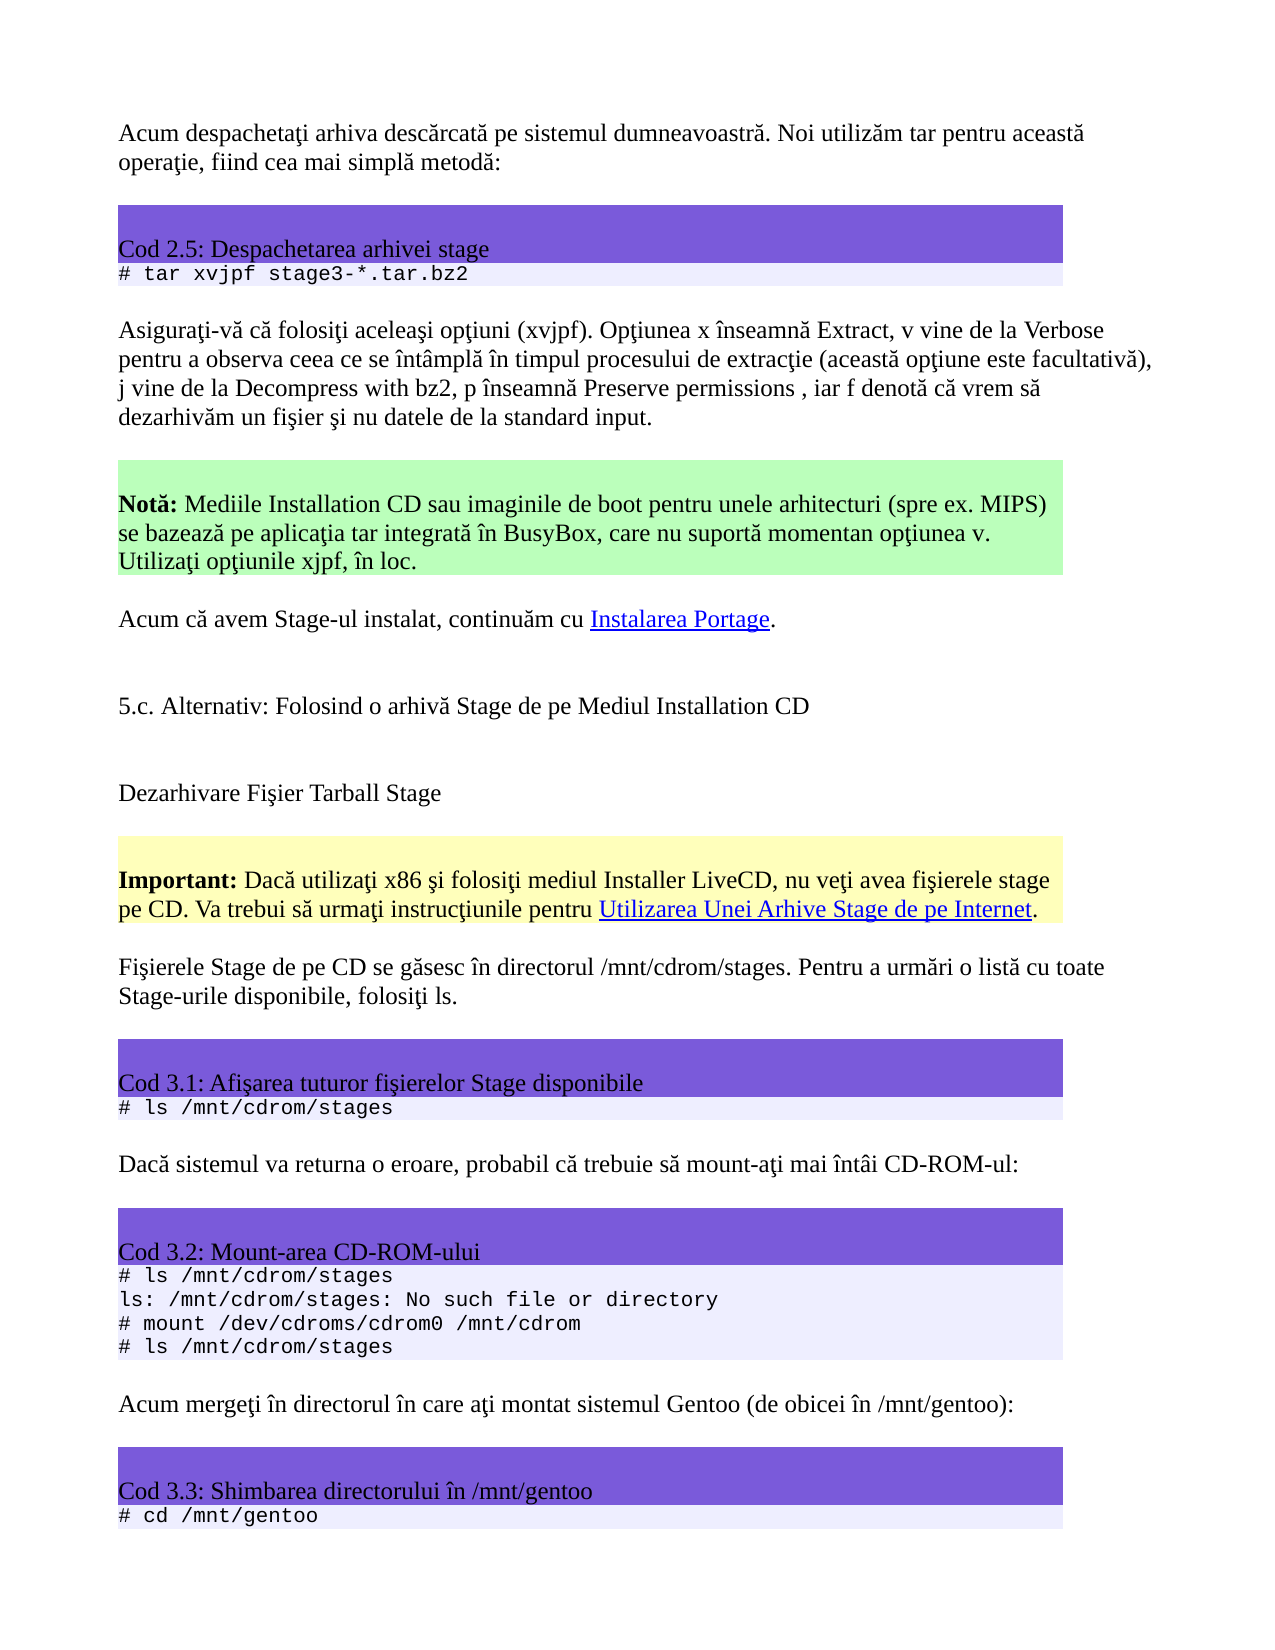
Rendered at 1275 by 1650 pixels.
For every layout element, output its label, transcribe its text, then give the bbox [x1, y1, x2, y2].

text Fişierele Stage de pe CD se găsesc în directorul /mnt/cdrom/stages. Pentru a urmări o listă cu toate Stage-urile disponibile, folosiţi ls. [118, 952, 1157, 1010]
table_header Cod 3.3: Shimbarea directorului în /mnt/gentoo [118, 1447, 1063, 1505]
table_cell # cd /mnt/gentoo [118, 1505, 1063, 1529]
text Asiguraţi-vă că folosiţi aceleaşi opţiuni (xvjpf). Opţiunea x înseamnă Extract, v vine de la Verbose pentru a observa ceea ce se întâmplă în timpul procesului de extracţie (această opţiune este facultativă), j vine de la Decompress with bz2, p înseamnă Preserve permissions , iar f denotă că vrem să dezarhivăm un fişier şi nu datele de la standard input. [118, 316, 1157, 431]
text Acum mergeţi în directorul în care aţi montat sistemul Gentoo (de obicei în /mnt/gentoo): [118, 1389, 1157, 1418]
text Acum despachetaţi arhiva descărcată pe sistemul dumneavoastră. Noi utilizăm tar pentru această operaţie, fiind cea mai simplă metodă: [118, 118, 1157, 176]
table_header Cod 3.1: Afişarea tuturor fişierelor Stage disponibile [118, 1039, 1063, 1097]
text Dezarhivare Fişier Tarball Stage [118, 778, 1157, 807]
text Dacă sistemul va returna o eroare, probabil că trebuie să mount-aţi mai întâi CD-ROM-ul: [118, 1149, 1157, 1178]
text Acum că avem Stage-ul instalat, continuăm cu Instalarea Portage. [118, 604, 1157, 633]
table_cell # ls /mnt/cdrom/stages ls: /mnt/cdrom/stages: No such file or directory # mount /dev/cdroms/cdrom0 /mnt/cdrom # ls /mnt/cdrom/stages [118, 1265, 1063, 1360]
table_header Important: Dacă utilizaţi x86 şi folosiţi mediul Installer LiveCD, nu veţi avea fişierele stage pe CD. Va trebui să urmaţi instrucţiunile pentru Utilizarea Unei Arhive Stage de pe Internet. [118, 836, 1063, 923]
table_header Cod 2.5: Despachetarea arhivei stage [118, 205, 1063, 263]
table_header Notă: Mediile Installation CD sau imaginile de boot pentru unele arhitecturi (spre ex. MIPS) se bazează pe aplicaţia tar integrată în BusyBox, care nu suportă momentan opţiunea v. Utilizaţi opţiunile xjpf, în loc. [118, 460, 1063, 575]
table_header Cod 3.2: Mount-area CD-ROM-ului [118, 1208, 1063, 1265]
text 5.c. Alternativ: Folosind o arhivă Stage de pe Mediul Installation CD [118, 691, 1157, 720]
table_cell # ls /mnt/cdrom/stages [118, 1097, 1063, 1120]
table_cell # tar xvjpf stage3-*.tar.bz2 [118, 263, 1063, 286]
